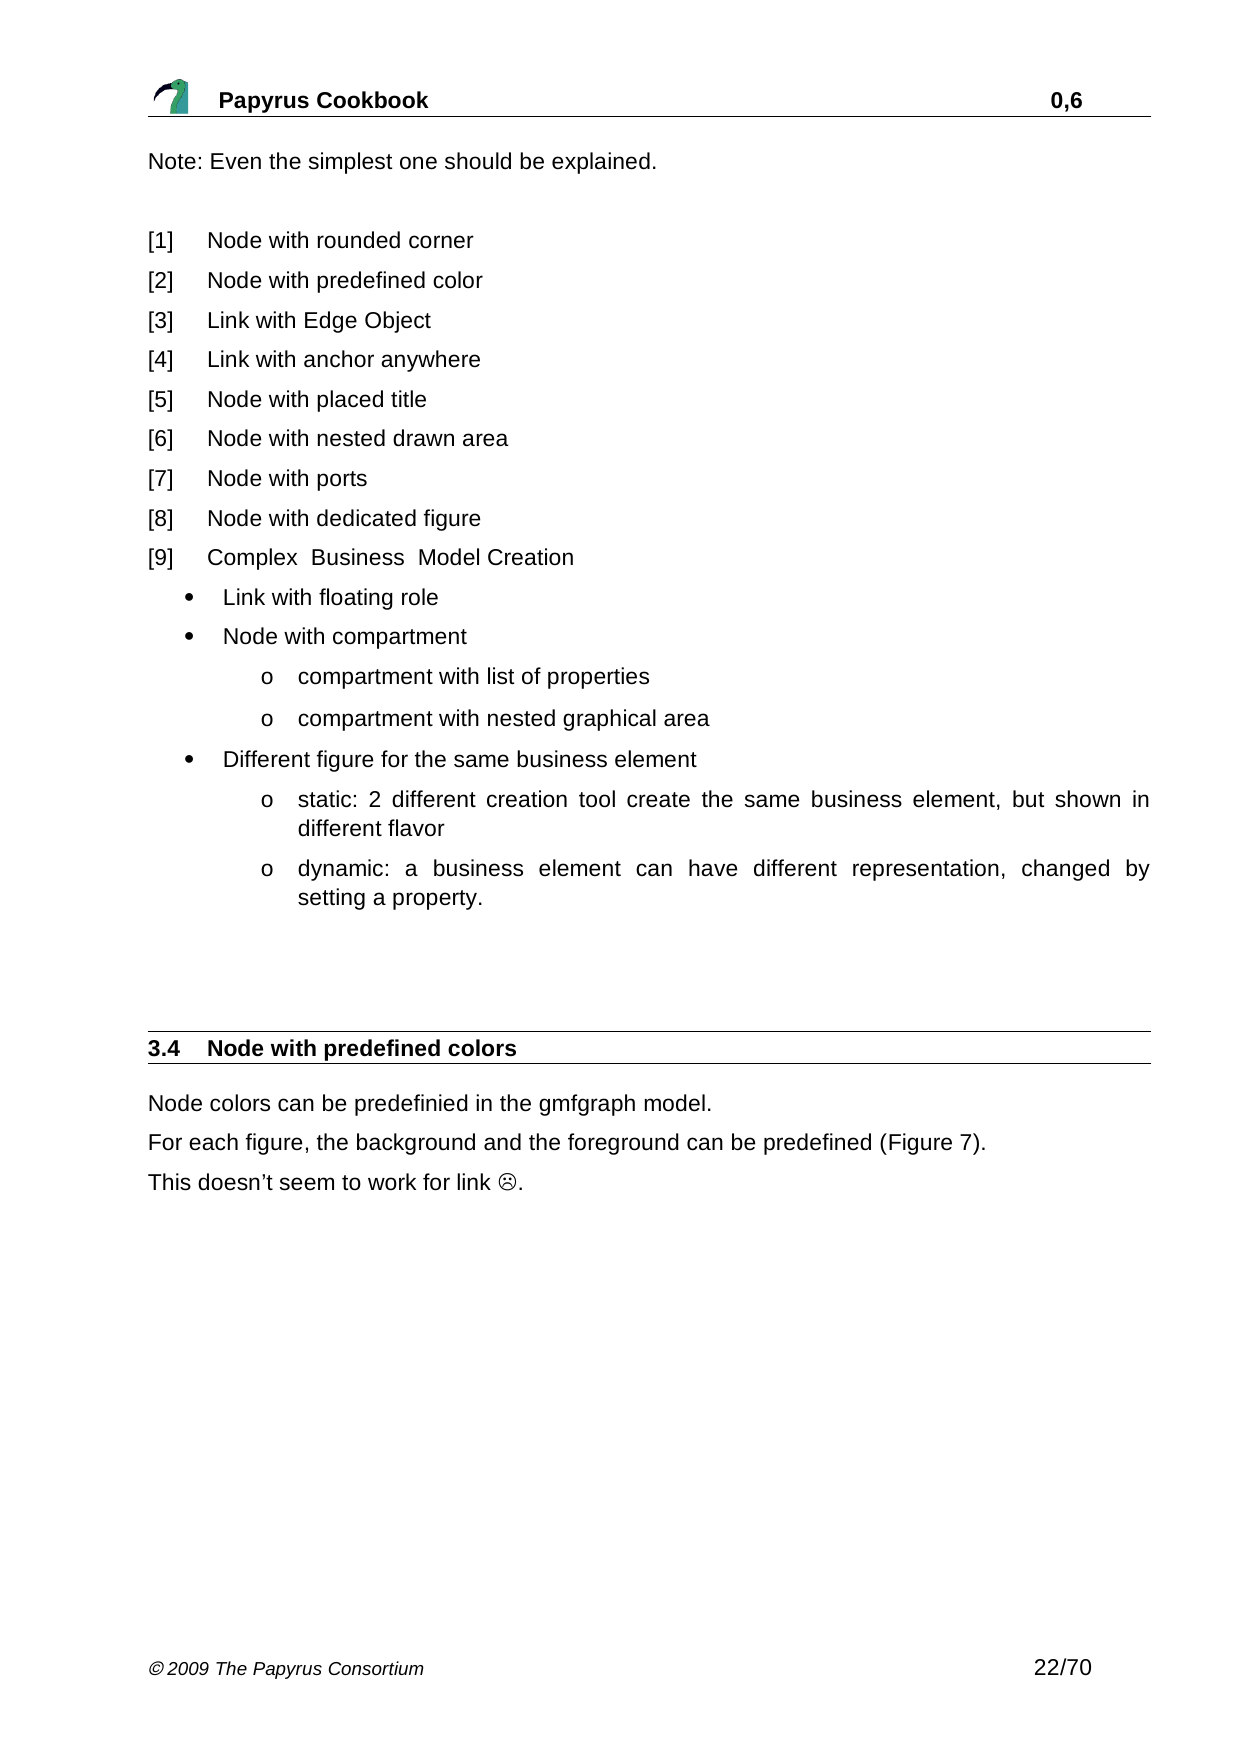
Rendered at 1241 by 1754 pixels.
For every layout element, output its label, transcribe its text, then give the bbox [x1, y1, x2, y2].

list Node with rounded corner [148, 227, 1151, 254]
list Node with placed title [148, 385, 1151, 412]
list Node with ports [148, 464, 1151, 491]
list Node with dedicated figure [148, 504, 1151, 531]
list compartment with nested graphical area [260, 704, 1151, 733]
text Note: Even the simplest one should be explained. [148, 148, 1151, 175]
list Node with predefined color [148, 266, 1151, 293]
list Complex Business Model Creation [148, 543, 1151, 571]
list dynamic: a business element can have different representation, changed by setting a property. [260, 854, 1151, 910]
list compartment with list of properties [260, 662, 1151, 691]
picture [153, 79, 189, 114]
list Link with Edge Object [148, 306, 1151, 333]
list Link with floating role [185, 583, 1151, 610]
list static: 2 different creation tool create the same business element, but shown in different flavor [260, 785, 1151, 841]
text Node colors can be predefinied in the gmfgraph model. [148, 1089, 1151, 1116]
subtitle Node with predefined colors [148, 1032, 1151, 1063]
list Link with anchor anywhere [148, 346, 1151, 373]
text For each figure, the background and the foreground can be predefined (Figure 7). [148, 1129, 1151, 1156]
list Node with compartment [185, 623, 1151, 650]
list Different figure for the same business element [185, 746, 1151, 773]
text This doesn’t seem to work for link . [148, 1168, 1151, 1195]
list Node with nested drawn area [148, 425, 1151, 452]
